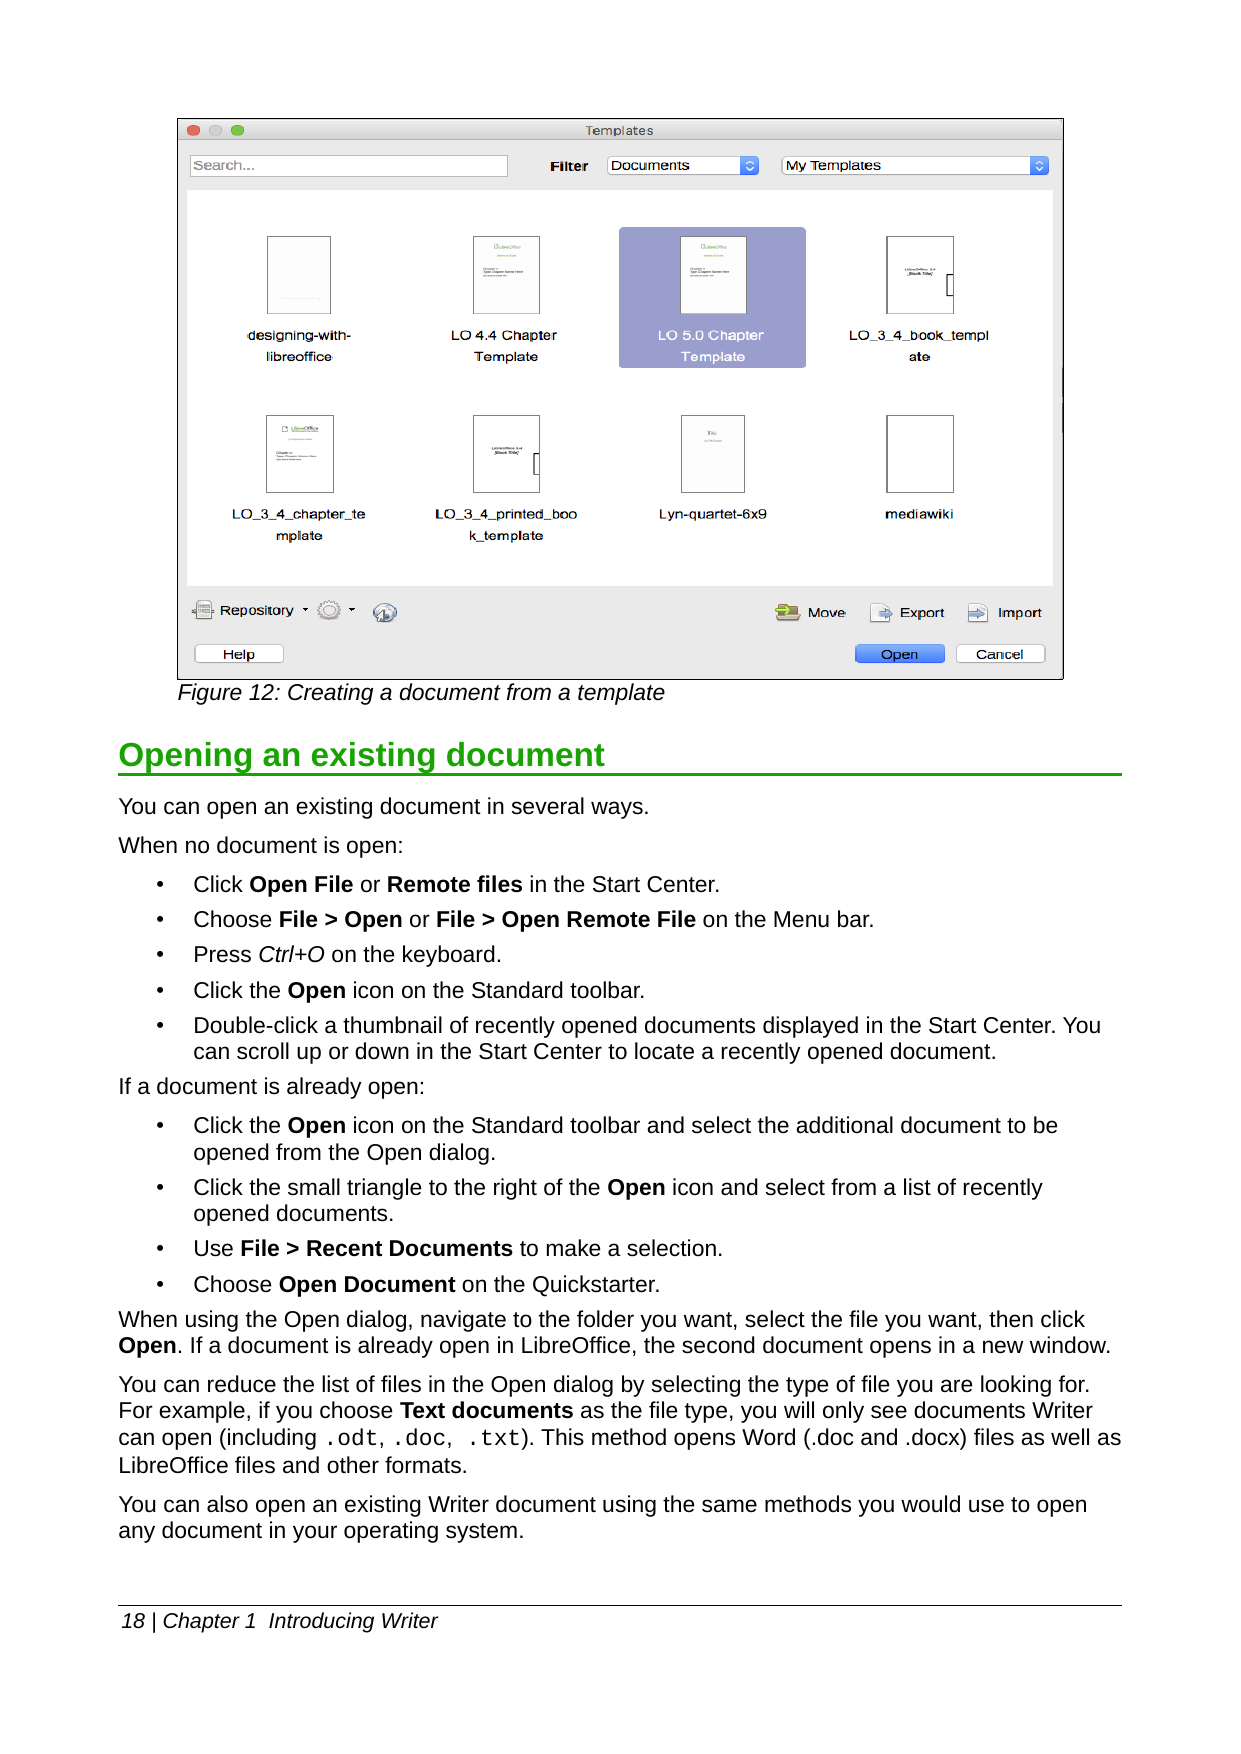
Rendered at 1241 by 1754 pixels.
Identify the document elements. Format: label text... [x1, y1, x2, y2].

text Figure 12: Creating a document from a template [177, 680, 1063, 706]
list Click Open File or Remote files in the Start Center. [156, 871, 1122, 897]
list Choose Open Document on the Quickstarter. [156, 1271, 1122, 1297]
text You can open an existing document in several ways. [118, 793, 1122, 819]
picture [178, 119, 1063, 679]
text When using the Open dialog, navigate to the folder you want, select the file you want, then click Open. If a document is already open in LibreOffice, the second document opens in a new window. [118, 1306, 1122, 1358]
list Choose File > Open or File > Open Remote File on the Menu bar. [156, 906, 1122, 932]
list Click the Open icon on the Standard toolbar. [156, 977, 1122, 1003]
list Double-click a thumbnail of recently opened documents displayed in the Start Center. You can scroll up or down in the Start Center to locate a recently opened document. [156, 1012, 1122, 1064]
list Use File > Recent Documents to make a selection. [156, 1235, 1122, 1262]
text When no document is open: [118, 832, 1122, 858]
list Press Ctrl+O on the keyboard. [156, 941, 1122, 968]
text You can also open an existing Writer document using the same methods you would use to open any document in your operating system. [118, 1491, 1122, 1543]
list Click the small triangle to the right of the Open icon and select from a list of recently opened documents. [156, 1174, 1122, 1226]
text You can reduce the list of files in the Open dialog by selecting the type of file you are looking for. For example, if you choose Text documents as the file type, you will only see documents Writer can open (including .odt, .doc, .txt). This method opens Word (.doc and .docx) files as well as LibreOffice files and other formats. [118, 1371, 1122, 1478]
list Click the Open icon on the Standard toolbar and select the additional document to be opened from the Open dialog. [156, 1112, 1122, 1165]
text If a document is already open: [118, 1073, 1122, 1100]
subtitle Opening an existing document [118, 735, 1122, 773]
